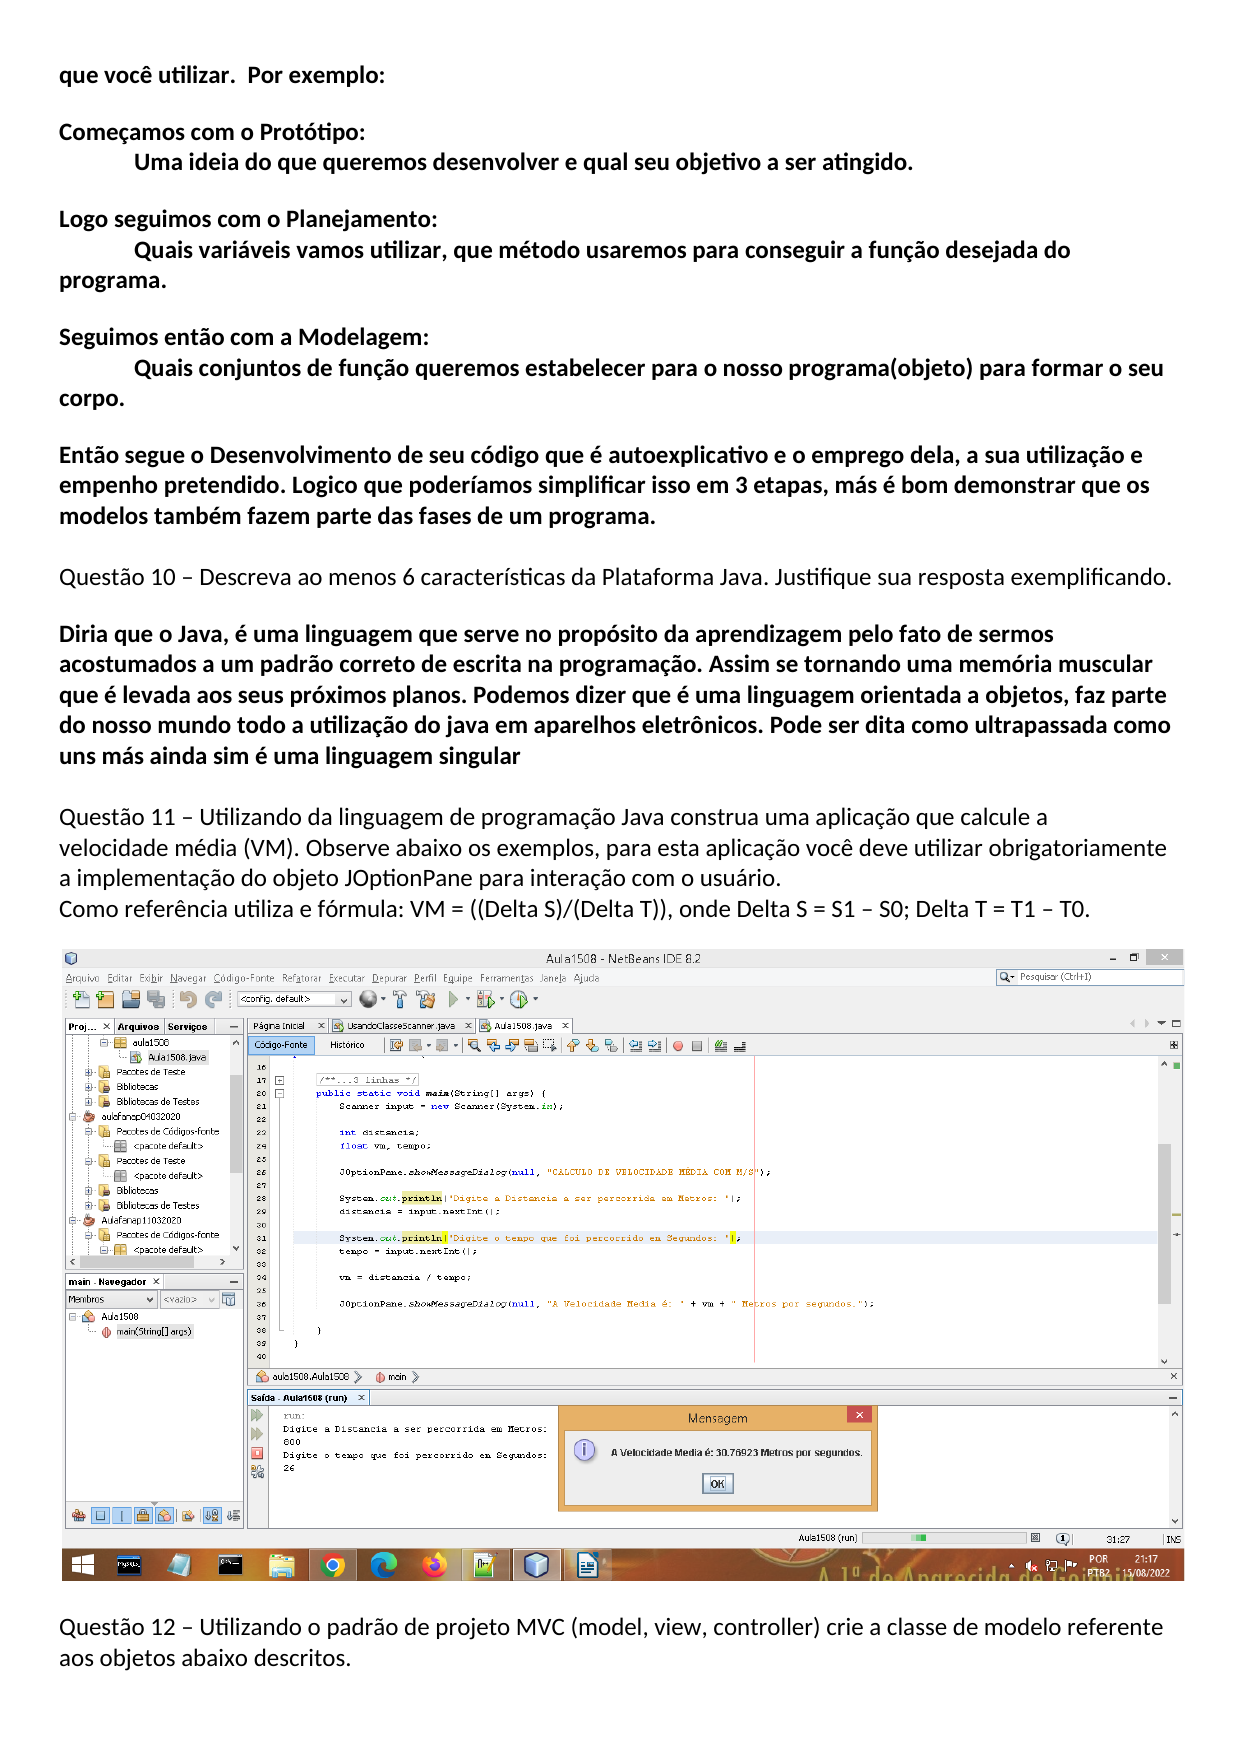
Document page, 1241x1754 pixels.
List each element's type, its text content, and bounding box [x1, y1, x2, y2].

text Seguimos então com a Modelagem: [59, 321, 1181, 352]
text Como referência utiliza e fórmula: VM = ((Delta S)/(Delta T)), onde Delta S = S1 – S0; Delta T = T1 – T0. [59, 893, 1181, 923]
text Então segue o Desenvolvimento de seu código que é autoexplicativo e o emprego dela, a sua utilização e empenho pretendido. Logico que poderíamos simplificar isso em 3 etapas, más é bom demonstrar que os modelos também fazem parte das fases de um programa. [59, 439, 1181, 531]
text Diria que o Java, é uma linguagem que serve no propósito da aprendizagem pelo fato de sermos acostumados a um padrão correto de escrita na programação. Assim se tornando uma memória muscular que é levada aos seus próximos planos. Podemos dizer que é uma linguagem orientada a objetos, faz parte do nosso mundo todo a utilização do java em aparelhos eletrônicos. Pode ser dita como ultrapassada como uns más ainda sim é uma linguagem singular [59, 618, 1181, 771]
text velocidade média (VM). Observe abaixo os exemplos, para esta aplicação você deve utilizar obrigatoriamente a implementação do objeto JOptionPane para interação com o usuário. [59, 832, 1181, 893]
text Questão 11 – Utilizando da linguagem de programação Java construa uma aplicação que calcule a [59, 801, 1181, 832]
text Questão 10 – Descreva ao menos 6 características da Plataforma Java. Justifique sua resposta exemplificando. [59, 561, 1181, 592]
text Começamos com o Protótipo: [59, 116, 1181, 146]
text Uma ideia do que queremos desenvolver e qual seu objetivo a ser atingido. [59, 146, 1181, 177]
text Logo seguimos com o Planejamento: [59, 203, 1181, 234]
text Quais variáveis vamos utilizar, que método usaremos para conseguir a função desejada do programa. [59, 234, 1181, 295]
picture [62, 949, 1185, 1581]
text que você utilizar. Por exemplo: [59, 59, 1181, 89]
text Quais conjuntos de função queremos estabelecer para o nosso programa(objeto) para formar o seu corpo. [59, 352, 1181, 413]
text Questão 12 – Utilizando o padrão de projeto MVC (model, view, controller) crie a classe de modelo referente aos objetos abaixo descritos. [59, 1611, 1181, 1672]
